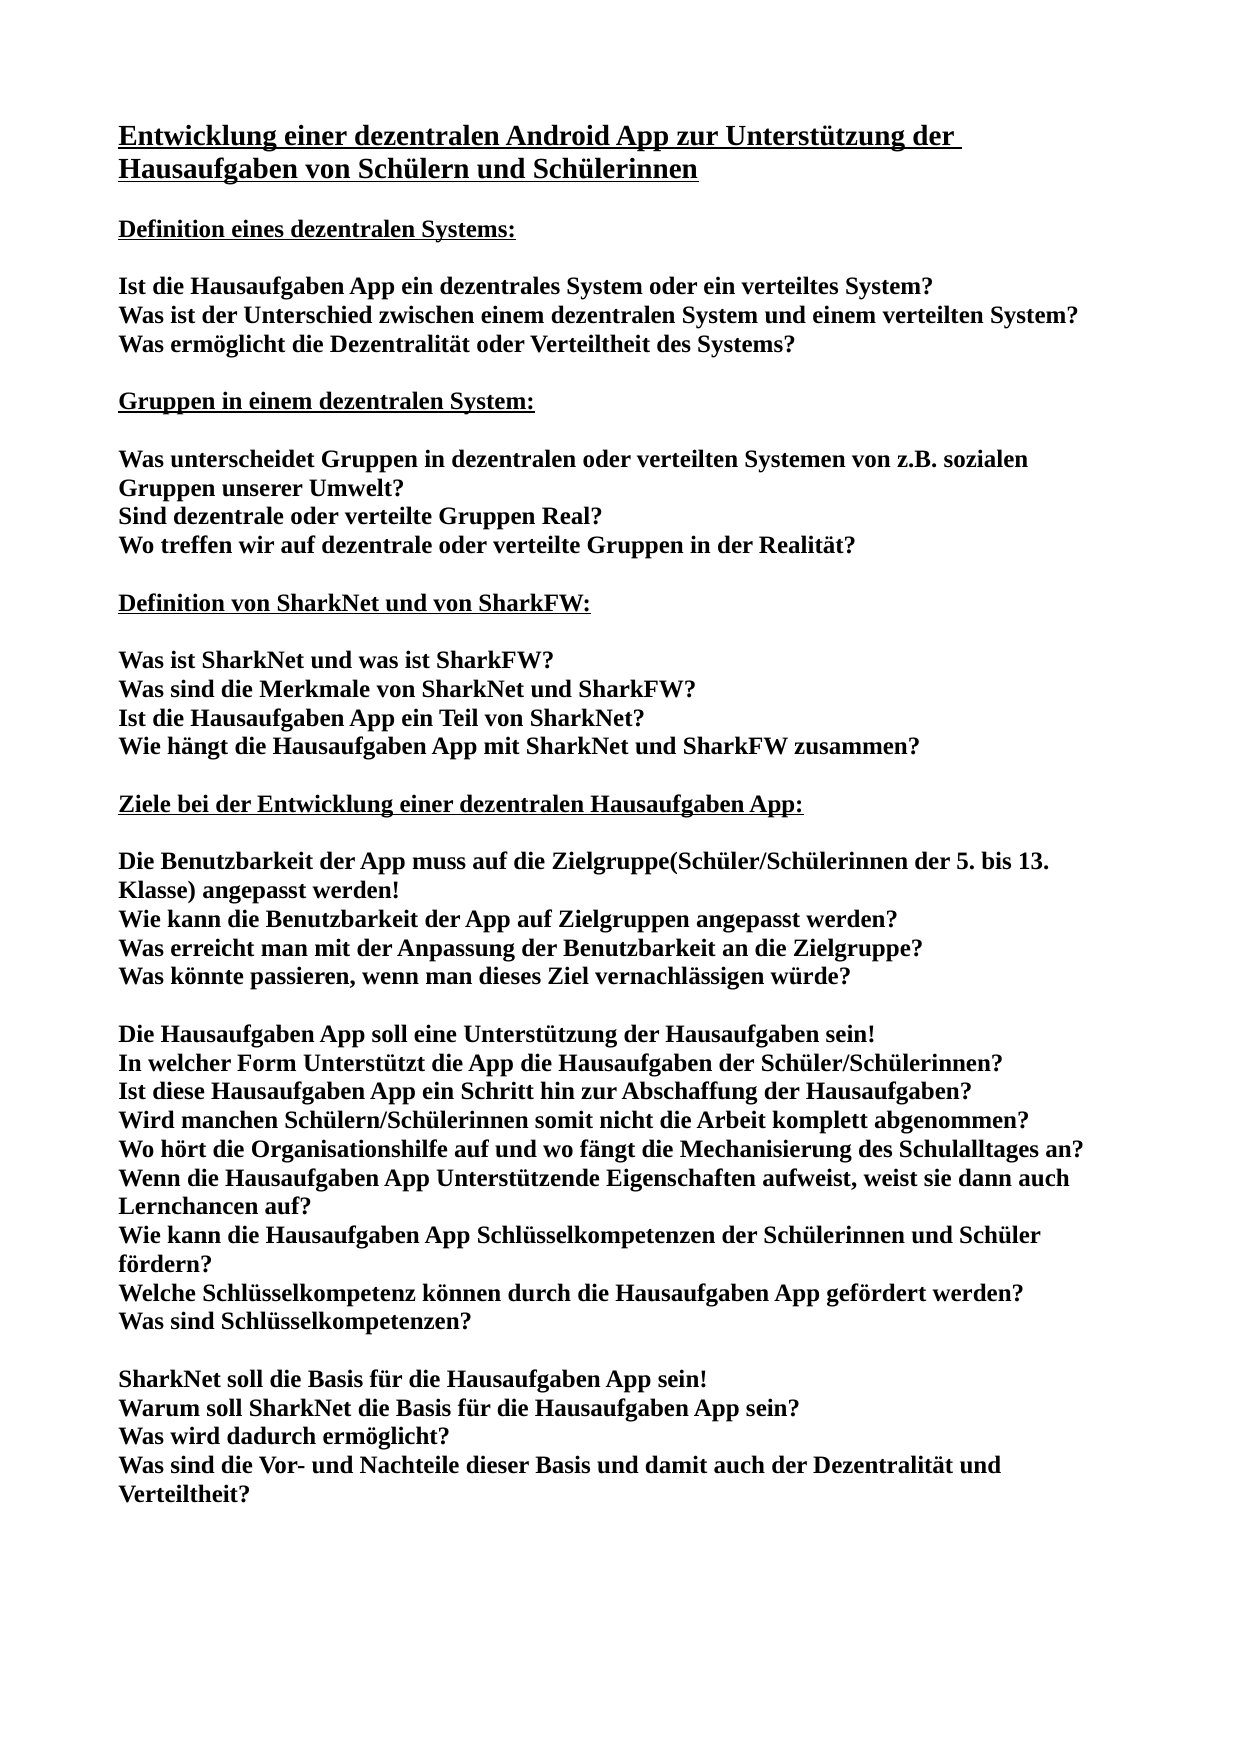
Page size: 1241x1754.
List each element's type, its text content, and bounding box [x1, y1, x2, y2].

text Entwicklung einer dezentralen Android App zur Unterstützung der Hausaufgaben von Schülern und Schülerinnen [118, 118, 1122, 185]
text Die Benutzbarkeit der App muss auf die Zielgruppe(Schüler/Schülerinnen der 5. bis 13. Klasse) angepasst werden! [118, 846, 1122, 904]
text Definition eines dezentralen Systems: [118, 214, 1122, 243]
text Wie kann die Benutzbarkeit der App auf Zielgruppen angepasst werden? [118, 904, 1122, 933]
text Was ermöglicht die Dezentralität oder Verteiltheit des Systems? [118, 329, 1122, 358]
text Definition von SharkNet und von SharkFW: [118, 588, 1122, 616]
text Was sind die Merkmale von SharkNet und SharkFW? [118, 674, 1122, 703]
text Warum soll SharkNet die Basis für die Hausaufgaben App sein? [118, 1393, 1122, 1421]
text Ist die Hausaufgaben App ein dezentrales System oder ein verteiltes System? [118, 271, 1122, 300]
text Ist diese Hausaufgaben App ein Schritt hin zur Abschaffung der Hausaufgaben? [118, 1076, 1122, 1105]
text Welche Schlüsselkompetenz können durch die Hausaufgaben App gefördert werden? [118, 1278, 1122, 1306]
text Wenn die Hausaufgaben App Unterstützende Eigenschaften aufweist, weist sie dann auch Lernchancen auf? [118, 1163, 1122, 1220]
text Was sind Schlüsselkompetenzen? [118, 1306, 1122, 1335]
text Was erreicht man mit der Anpassung der Benutzbarkeit an die Zielgruppe? [118, 933, 1122, 961]
text Wo treffen wir auf dezentrale oder verteilte Gruppen in der Realität? [118, 530, 1122, 559]
text Wie kann die Hausaufgaben App Schlüsselkompetenzen der Schülerinnen und Schüler fördern? [118, 1220, 1122, 1278]
text Was ist SharkNet und was ist SharkFW? [118, 645, 1122, 674]
text In welcher Form Unterstützt die App die Hausaufgaben der Schüler/Schülerinnen? [118, 1048, 1122, 1076]
text Was könnte passieren, wenn man dieses Ziel vernachlässigen würde? [118, 961, 1122, 990]
text Ist die Hausaufgaben App ein Teil von SharkNet? [118, 703, 1122, 731]
text Wird manchen Schülern/Schülerinnen somit nicht die Arbeit komplett abgenommen? [118, 1105, 1122, 1134]
text Was sind die Vor- und Nachteile dieser Basis und damit auch der Dezentralität und Verteiltheit? [118, 1450, 1122, 1508]
text Sind dezentrale oder verteilte Gruppen Real? [118, 501, 1122, 530]
text Wie hängt die Hausaufgaben App mit SharkNet und SharkFW zusammen? [118, 731, 1122, 760]
text Gruppen in einem dezentralen System: [118, 386, 1122, 415]
text Die Hausaufgaben App soll eine Unterstützung der Hausaufgaben sein! [118, 1019, 1122, 1048]
text Was unterscheidet Gruppen in dezentralen oder verteilten Systemen von z.B. sozialen Gruppen unserer Umwelt? [118, 444, 1122, 501]
text Ziele bei der Entwicklung einer dezentralen Hausaufgaben App: [118, 789, 1122, 818]
text SharkNet soll die Basis für die Hausaufgaben App sein! [118, 1364, 1122, 1393]
text Was ist der Unterschied zwischen einem dezentralen System und einem verteilten System? [118, 300, 1122, 329]
text Wo hört die Organisationshilfe auf und wo fängt die Mechanisierung des Schulalltages an? [118, 1134, 1122, 1163]
text Was wird dadurch ermöglicht? [118, 1421, 1122, 1450]
